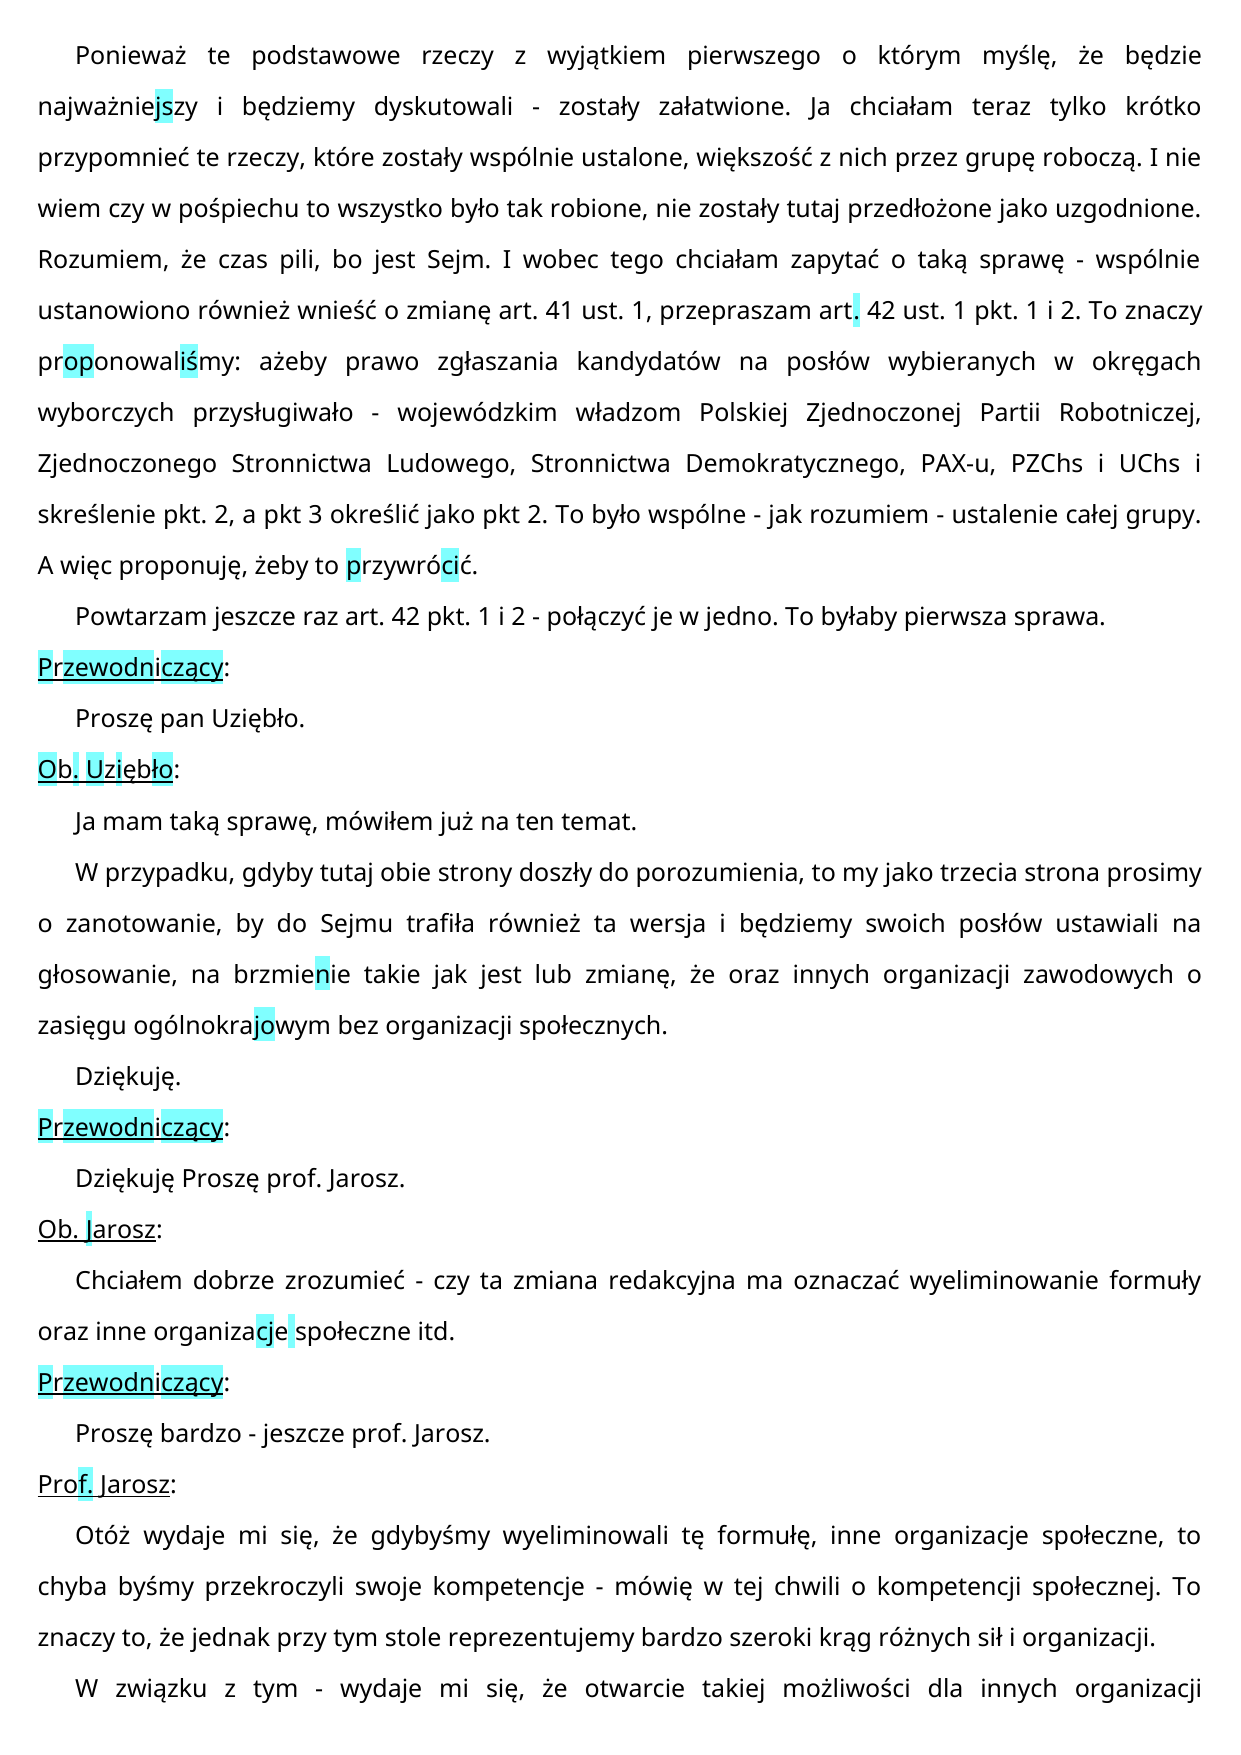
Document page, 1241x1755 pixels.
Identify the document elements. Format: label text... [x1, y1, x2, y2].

text Proszę pan Uziębło. [37, 701, 1203, 735]
text Ob. Uziębło: [37, 752, 1203, 786]
text Przewodniczący: [37, 650, 1203, 684]
text Ja mam taką sprawę, mówiłem już na ten temat. [37, 803, 1203, 837]
text Ob. Jarosz: [37, 1211, 1203, 1246]
text Otóż wydaje mi się, że gdybyśmy wyeliminowali tę formułę, inne organizacje społeczne, to chyba byśmy przekroczyli swoje kompetencje - mówię w tej chwili o kompetencji społecznej. To znaczy to, że jednak przy tym stole reprezentujemy bardzo szeroki krąg różnych sił i organizacji. [37, 1518, 1203, 1654]
text Ponieważ te podstawowe rzeczy z wyjątkiem pierwszego o którym myślę, że będzie najważniejszy i będziemy dyskutowali - zostały załatwione. Ja chciałam teraz tylko krótko przypomnieć te rzeczy, które zostały wspólnie ustalone, większość z nich przez grupę roboczą. I nie wiem czy w pośpiechu to wszystko było tak robione, nie zostały tutaj przedłożone jako uzgodnione. Rozumiem, że czas pili, bo jest Sejm. I wobec tego chciałam zapytać o taką sprawę - wspólnie ustanowiono również wnieść o zmianę art. 41 ust. 1, przepraszam art. 42 ust. 1 pkt. 1 i 2. To znaczy proponowaliśmy: ażeby prawo zgłaszania kandydatów na posłów wybieranych w okręgach wyborczych przysługiwało - wojewódzkim władzom Polskiej Zjednoczonej Partii Robotniczej, Zjednoczonego Stronnictwa Ludowego, Stronnictwa Demokratycznego, PAX-u, PZChs i UChs i skreślenie pkt. 2, a pkt 3 określić jako pkt 2. To było wspólne - jak rozumiem - ustalenie całej grupy. A więc proponuję, żeby to przywrócić. [37, 37, 1203, 582]
text Dziękuję. [37, 1058, 1203, 1092]
text Proszę bardzo - jeszcze prof. Jarosz. [37, 1416, 1203, 1450]
text Przewodniczący: [37, 1109, 1203, 1143]
text Powtarzam jeszcze raz art. 42 pkt. 1 i 2 - połączyć je w jedno. To byłaby pierwsza sprawa. [37, 599, 1203, 633]
text Dziękuję Proszę prof. Jarosz. [37, 1160, 1203, 1194]
text W przypadku, gdyby tutaj obie strony doszły do porozumienia, to my jako trzecia strona prosimy o zanotowanie, by do Sejmu trafiła również ta wersja i będziemy swoich posłów ustawiali na głosowanie, na brzmienie takie jak jest lub zmianę, że oraz innych organizacji zawodowych o zasięgu ogólnokrajowym bez organizacji społecznych. [37, 854, 1203, 1041]
text W związku z tym - wydaje mi się, że otwarcie takiej możliwości dla innych organizacji [37, 1671, 1203, 1705]
text Chciałem dobrze zrozumieć - czy ta zmiana redakcyjna ma oznaczać wyeliminowanie formuły oraz inne organizacje społeczne itd. [37, 1262, 1203, 1348]
text Prof. Jarosz: [37, 1467, 1203, 1501]
text Przewodniczący: [37, 1364, 1203, 1399]
